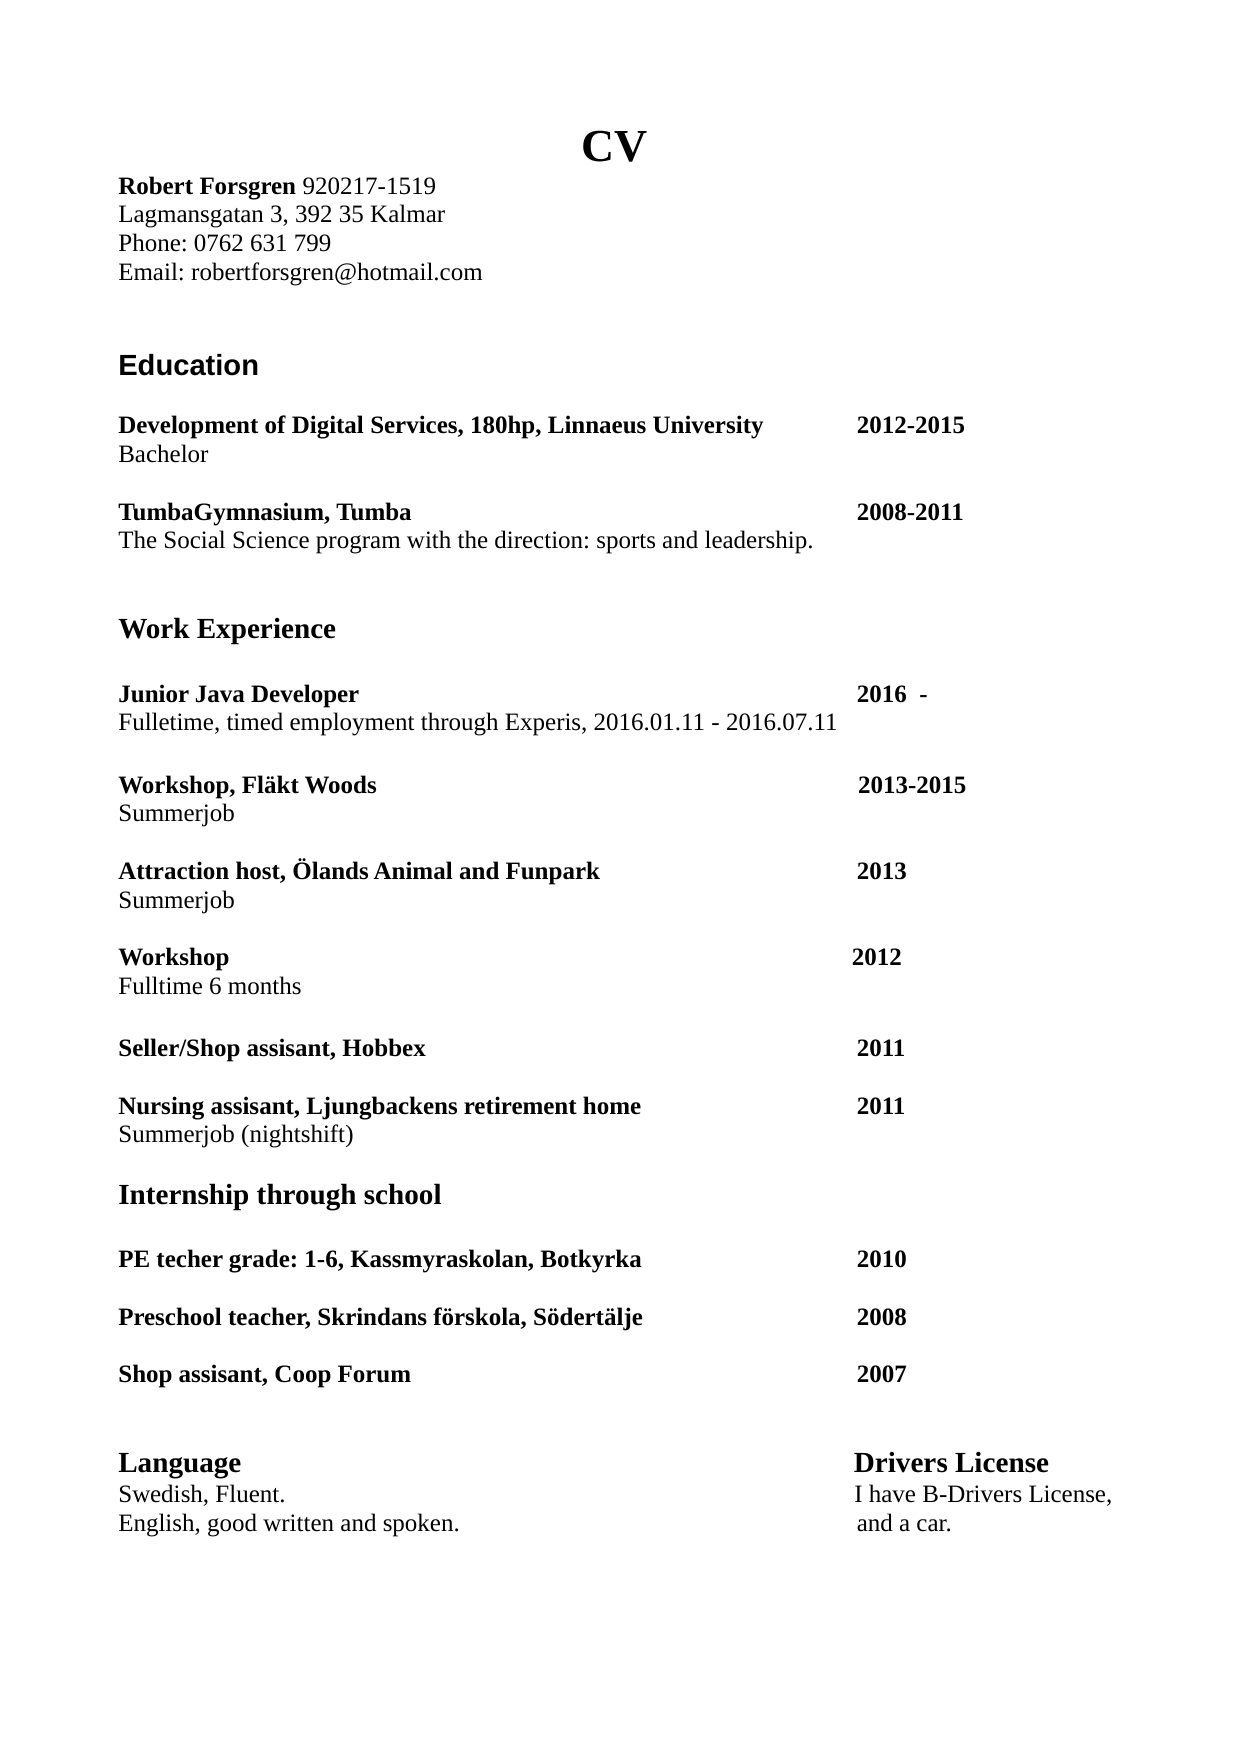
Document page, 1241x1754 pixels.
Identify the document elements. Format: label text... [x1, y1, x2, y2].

text Bachelor [118, 439, 1122, 468]
text Summerjob [118, 885, 1122, 913]
text Robert Forsgren 920217-1519 [118, 171, 1122, 199]
text Work Experience [118, 612, 1122, 645]
text Preschool teacher, Skrindans förskola, Södertälje 2008 [118, 1302, 1122, 1330]
text CV [118, 118, 1122, 171]
text Nursing assisant, Ljungbackens retirement home 2011 [118, 1091, 1122, 1119]
text Summerjob (nightshift) [118, 1119, 1122, 1148]
text Swedish, Fluent. I have B-Drivers License, [118, 1479, 1122, 1508]
text English, good written and spoken. and a car. [118, 1508, 1122, 1536]
text Shop assisant, Coop Forum 2007 [118, 1359, 1122, 1388]
text Seller/Shop assisant, Hobbex 2011 [118, 1033, 1122, 1062]
text Junior Java Developer 2016 - [118, 679, 1122, 707]
text Lagmansgatan 3, 392 35 Kalmar [118, 199, 1122, 228]
text Language Drivers License [118, 1445, 1122, 1479]
text Fulletime, timed employment through Experis, 2016.01.11 - 2016.07.11 [118, 707, 1122, 736]
text PE techer grade: 1-6, Kassmyraskolan, Botkyrka 2010 [118, 1244, 1122, 1273]
text Workshop 2012 [118, 942, 1122, 971]
text Fulltime 6 months [118, 971, 1122, 1000]
text TumbaGymnasium, Tumba 2008-2011 [118, 497, 1122, 525]
text Education [118, 348, 1122, 382]
text Development of Digital Services, 180hp, Linnaeus University 2012-2015 [118, 410, 1122, 439]
text Summerjob [118, 798, 1122, 827]
text Internship through school [118, 1177, 1122, 1211]
text Workshop, Fläkt Woods 2013-2015 [118, 770, 1122, 798]
text Email: robertforsgren@hotmail.com [118, 257, 1122, 286]
text Phone: 0762 631 799 [118, 228, 1122, 257]
text The Social Science program with the direction: sports and leadership. [118, 525, 1122, 554]
text Attraction host, Ölands Animal and Funpark 2013 [118, 856, 1122, 885]
